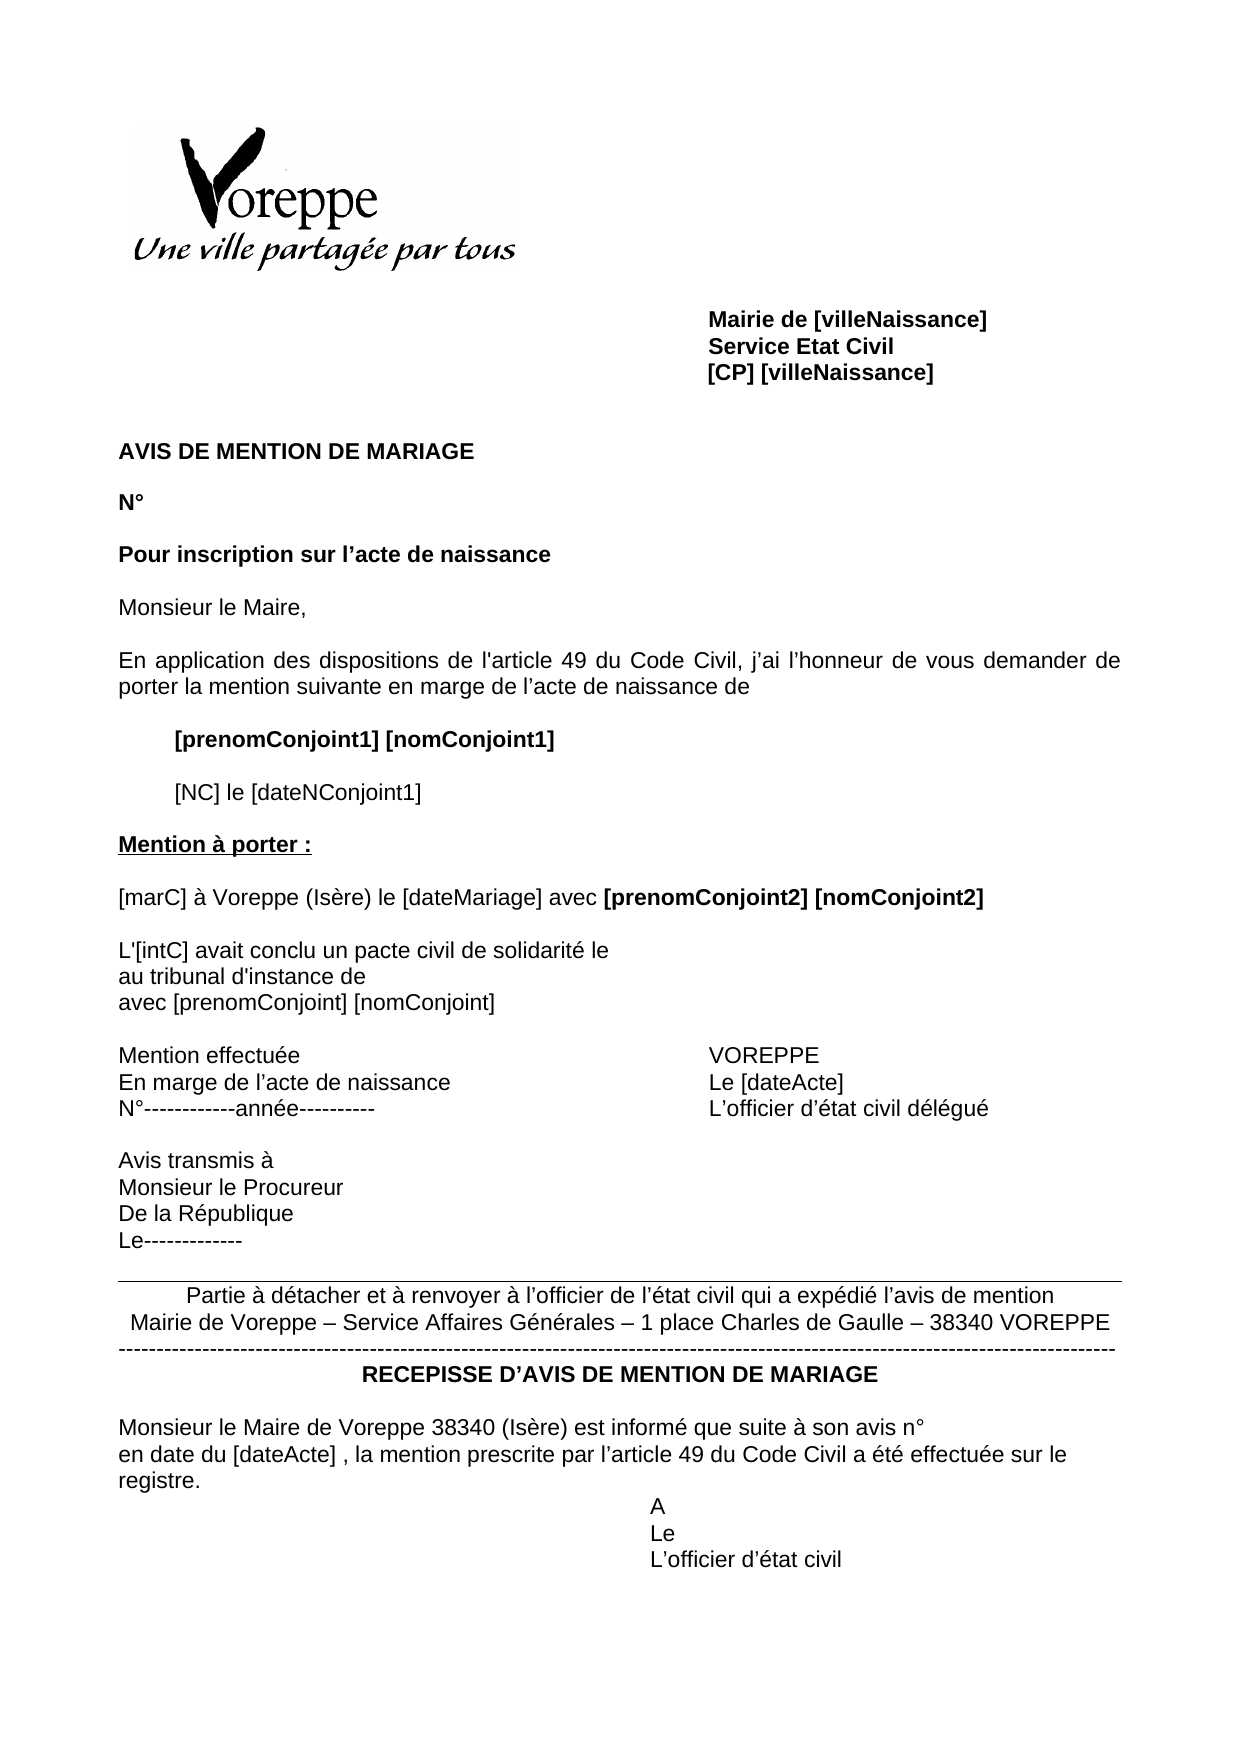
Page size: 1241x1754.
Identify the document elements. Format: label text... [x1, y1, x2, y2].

text Mairie de Voreppe – Service Affaires Générales – 1 place Charles de Gaulle – 38340 VOREPPE [118, 1309, 1122, 1335]
subtitle Service Etat Civil [707, 333, 1122, 359]
text Le [650, 1519, 1122, 1546]
subtitle N°------------année---------- L’officier d’état civil délégué [118, 1095, 1122, 1121]
text En application des dispositions de l'article 49 du Code Civil, j’ai l’honneur de vous demander de porter la mention suivante en marge de l’acte de naissance de [118, 647, 1122, 699]
text Pour inscription sur l’acte de naissance [118, 541, 1122, 568]
text Le------------- [118, 1227, 1122, 1253]
text Monsieur le Procureur [118, 1174, 1122, 1200]
subtitle Mention effectuée VOREPPE [118, 1042, 1122, 1068]
text A [650, 1493, 1122, 1519]
text ----------------------------------------------------------------------------------------------------------------------------------- [118, 1335, 1122, 1361]
text Monsieur le Maire, [118, 594, 1122, 620]
subtitle AVIS DE MENTION DE MARIAGE [118, 438, 1122, 464]
text Mention à porter : [118, 831, 1122, 858]
text avec [prenomConjoint] [nomConjoint] [118, 989, 1122, 1016]
text Partie à détacher et à renvoyer à l’officier de l’état civil qui a expédié l’avis de mention [118, 1282, 1122, 1309]
text Monsieur le Maire de Voreppe 38340 (Isère) est informé que suite à son avis n° en date du [dateActe] , la mention prescrite par l’article 49 du Code Civil a été effectuée sur le registre. [118, 1414, 1122, 1493]
text [prenomConjoint1] [nomConjoint1] [174, 726, 1122, 752]
text [NC] le [dateNConjoint1] [174, 778, 1122, 805]
subtitle [CP] [villeNaissance] [707, 359, 1122, 386]
text L’officier d’état civil [650, 1546, 1122, 1572]
subtitle Mairie de [villeNaissance] [707, 306, 1122, 333]
picture [134, 127, 515, 271]
text L'[intC] avait conclu un pacte civil de solidarité le [118, 937, 1122, 963]
subtitle En marge de l’acte de naissance Le [dateActe] [118, 1068, 1122, 1095]
text De la République [118, 1200, 1122, 1227]
subtitle RECEPISSE D’AVIS DE MENTION DE MARIAGE [118, 1361, 1122, 1388]
subtitle N° [118, 489, 1122, 515]
text [marC] à Voreppe (Isère) le [dateMariage] avec [prenomConjoint2] [nomConjoint2] [118, 884, 1122, 910]
text au tribunal d'instance de [118, 963, 1122, 989]
text Avis transmis à [118, 1147, 1122, 1174]
